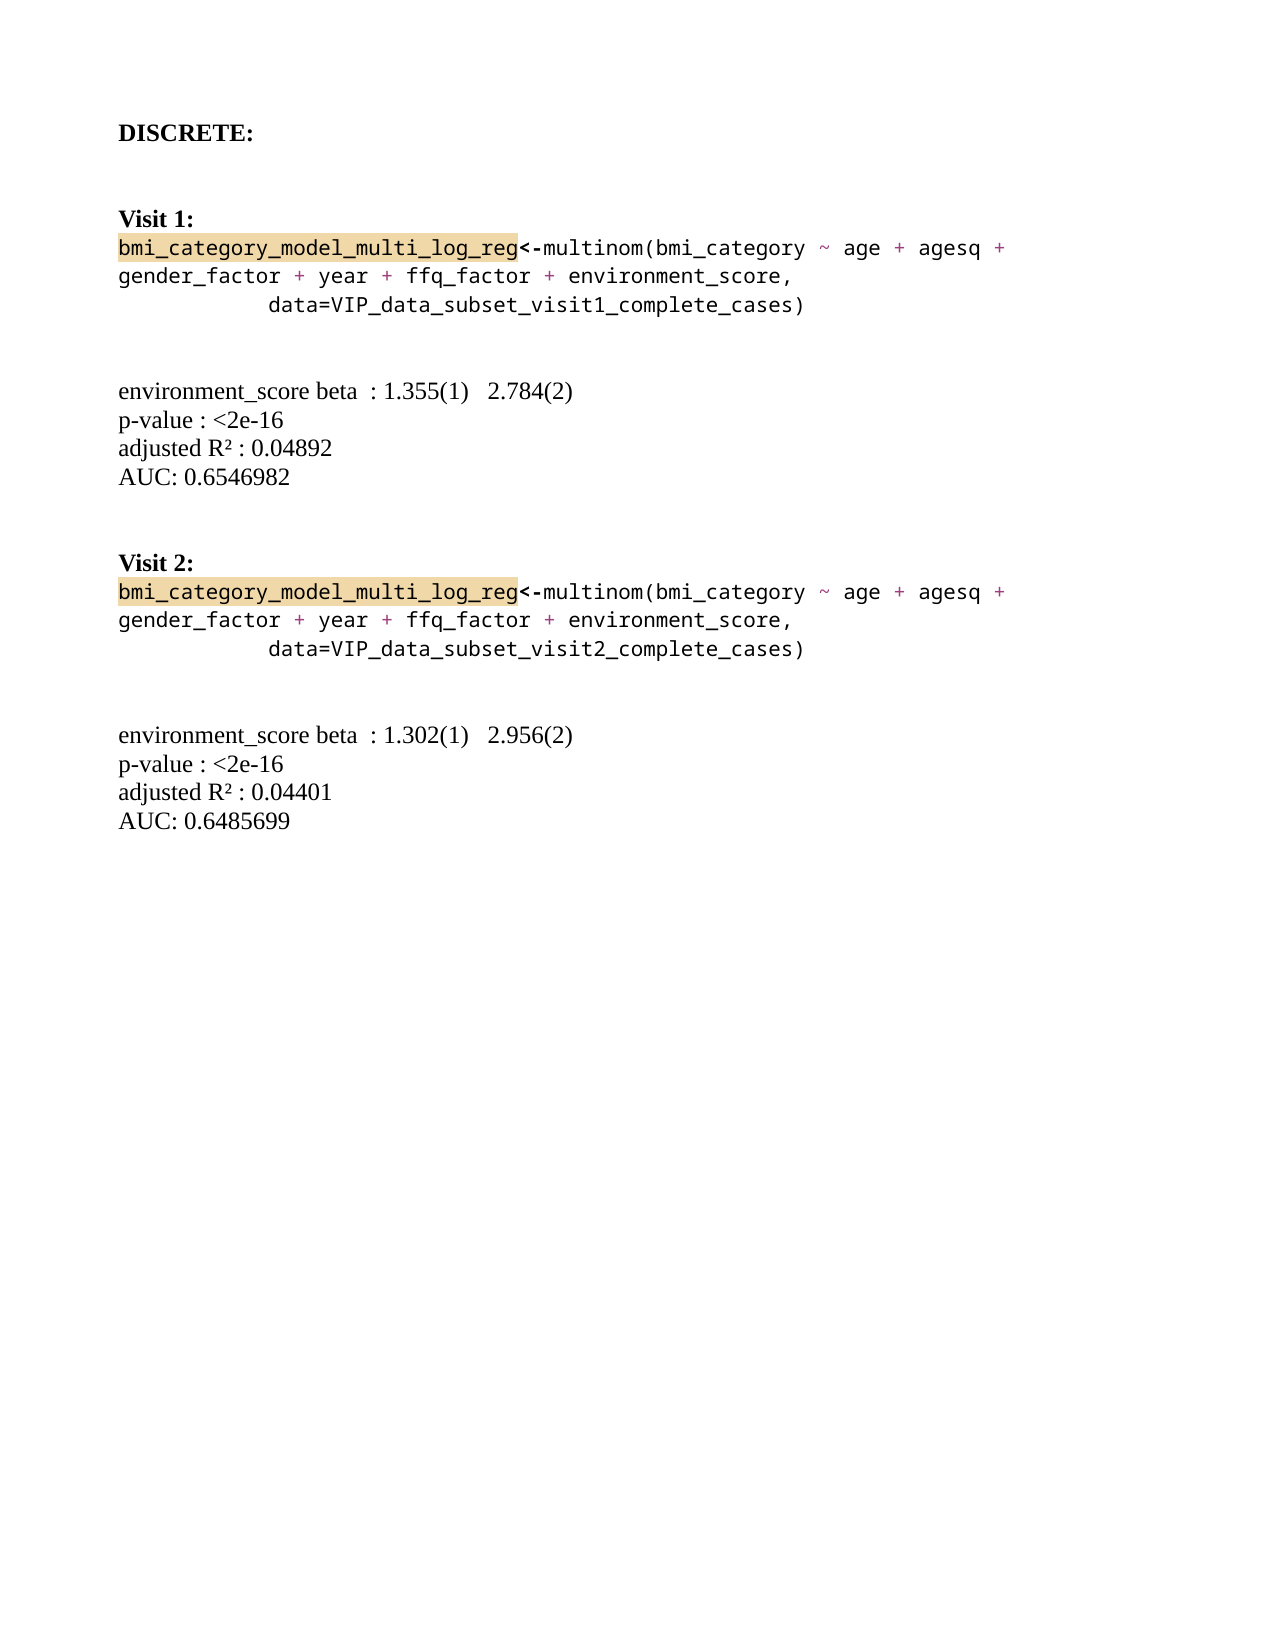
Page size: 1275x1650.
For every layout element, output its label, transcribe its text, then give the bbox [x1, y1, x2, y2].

text p-value : <2e-16 [118, 749, 1157, 777]
text DISCRETE: [118, 118, 1157, 147]
text AUC: 0.6485699 [118, 806, 1157, 835]
text data=VIP_data_subset_visit2_complete_cases) [118, 634, 1157, 662]
text p-value : <2e-16 [118, 405, 1157, 433]
text Visit 1: [118, 204, 1157, 233]
text data=VIP_data_subset_visit1_complete_cases) [118, 290, 1157, 318]
text adjusted R² : 0.04892 [118, 433, 1157, 462]
text Visit 2: [118, 548, 1157, 577]
text AUC: 0.6546982 [118, 462, 1157, 491]
text bmi_category_model_multi_log_reg<-multinom(bmi_category ~ age + agesq + gender_factor + year + ffq_factor + environment_score, [118, 233, 1157, 290]
text adjusted R² : 0.04401 [118, 777, 1157, 806]
text environment_score beta : 1.302(1) 2.956(2) [118, 720, 1157, 749]
text bmi_category_model_multi_log_reg<-multinom(bmi_category ~ age + agesq + gender_factor + year + ffq_factor + environment_score, [118, 577, 1157, 634]
text environment_score beta : 1.355(1) 2.784(2) [118, 376, 1157, 405]
